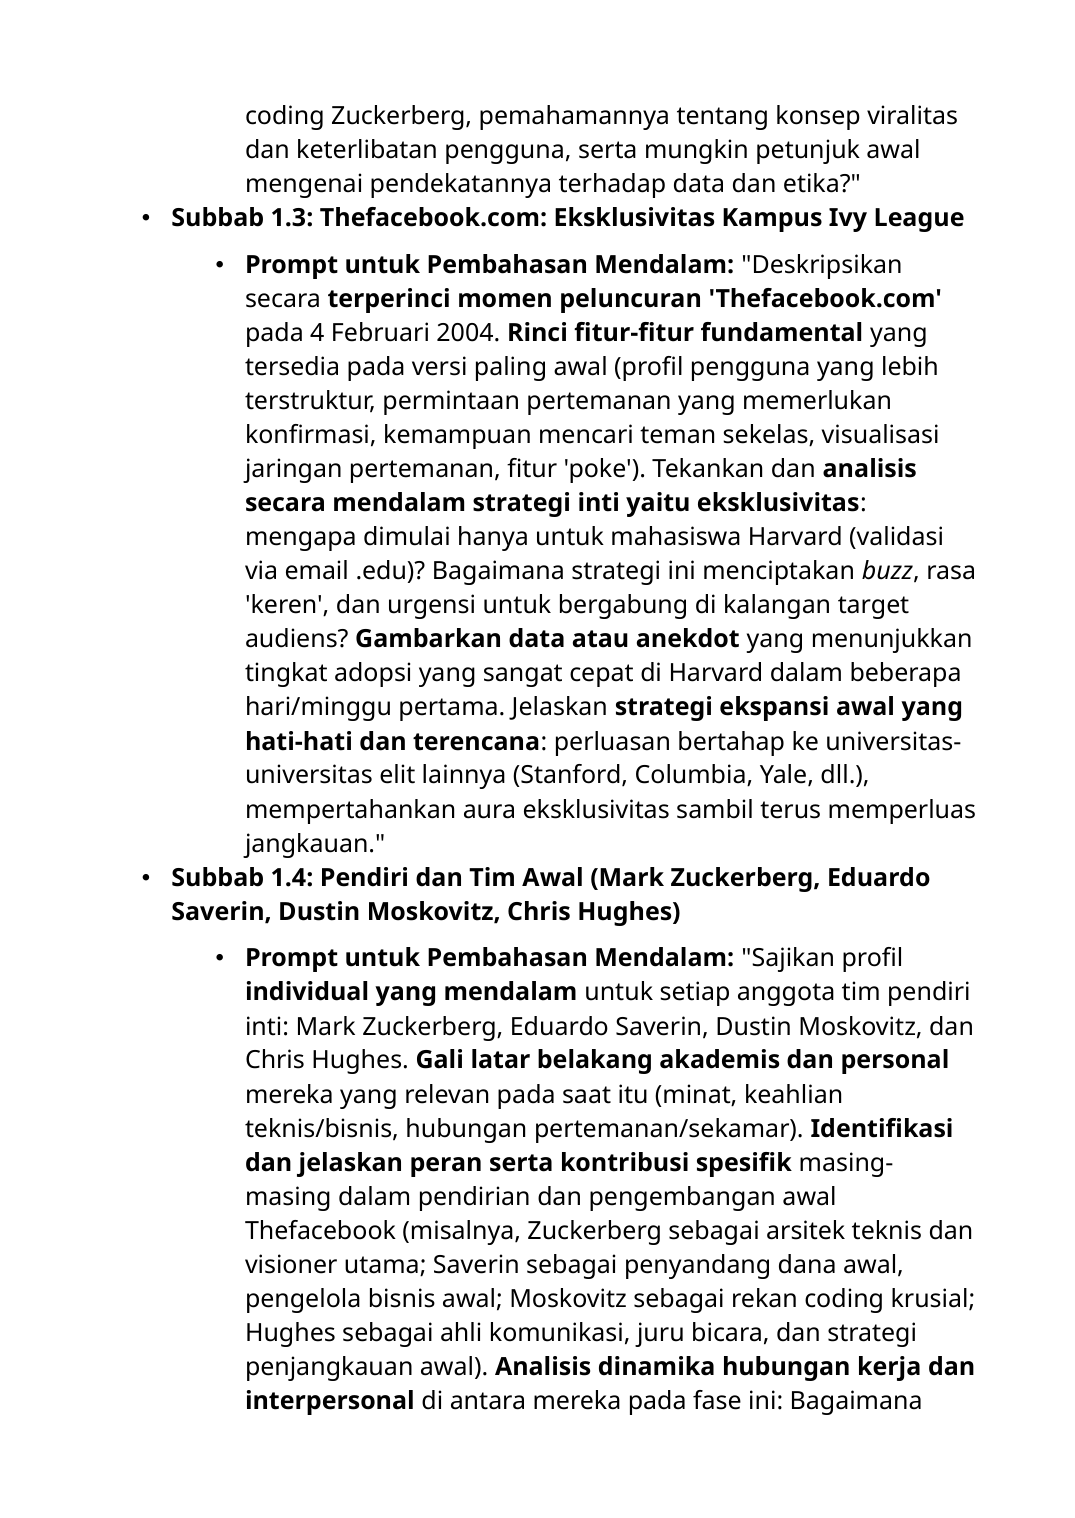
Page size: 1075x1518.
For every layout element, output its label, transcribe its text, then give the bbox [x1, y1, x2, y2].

list Subbab 1.3: Thefacebook.com: Eksklusivitas Kampus Ivy League [142, 200, 977, 234]
list Prompt untuk Pembahasan Mendalam: "Deskripsikan secara terperinci momen peluncuran 'Thefacebook.com' pada 4 Februari 2004. Rinci fitur-fitur fundamental yang tersedia pada versi paling awal (profil pengguna yang lebih terstruktur, permintaan pertemanan yang memerlukan konfirmasi, kemampuan mencari teman sekelas, visualisasi jaringan pertemanan, fitur 'poke'). Tekankan dan analisis secara mendalam strategi inti yaitu eksklusivitas: mengapa dimulai hanya untuk mahasiswa Harvard (validasi via email .edu)? Bagaimana strategi ini menciptakan buzz, rasa 'keren', dan urgensi untuk bergabung di kalangan target audiens? Gambarkan data atau anekdot yang menunjukkan tingkat adopsi yang sangat cepat di Harvard dalam beberapa hari/minggu pertama. Jelaskan strategi ekspansi awal yang hati-hati dan terencana: perluasan bertahap ke universitas-universitas elit lainnya (Stanford, Columbia, Yale, dll.), mempertahankan aura eksklusivitas sambil terus memperluas jangkauan." [215, 246, 977, 859]
list coding Zuckerberg, pemahamannya tentang konsep viralitas dan keterlibatan pengguna, serta mungkin petunjuk awal mengenai pendekatannya terhadap data dan etika?" [215, 97, 977, 200]
list Subbab 1.4: Pendiri dan Tim Awal (Mark Zuckerberg, Eduardo Saverin, Dustin Moskovitz, Chris Hughes) [142, 859, 977, 927]
list Prompt untuk Pembahasan Mendalam: "Sajikan profil individual yang mendalam untuk setiap anggota tim pendiri inti: Mark Zuckerberg, Eduardo Saverin, Dustin Moskovitz, dan Chris Hughes. Gali latar belakang akademis dan personal mereka yang relevan pada saat itu (minat, keahlian teknis/bisnis, hubungan pertemanan/sekamar). Identifikasi dan jelaskan peran serta kontribusi spesifik masing-masing dalam pendirian dan pengembangan awal Thefacebook (misalnya, Zuckerberg sebagai arsitek teknis dan visioner utama; Saverin sebagai penyandang dana awal, pengelola bisnis awal; Moskovitz sebagai rekan coding krusial; Hughes sebagai ahli komunikasi, juru bicara, dan strategi penjangkauan awal). Analisis dinamika hubungan kerja dan interpersonal di antara mereka pada fase ini: Bagaimana [215, 940, 977, 1417]
